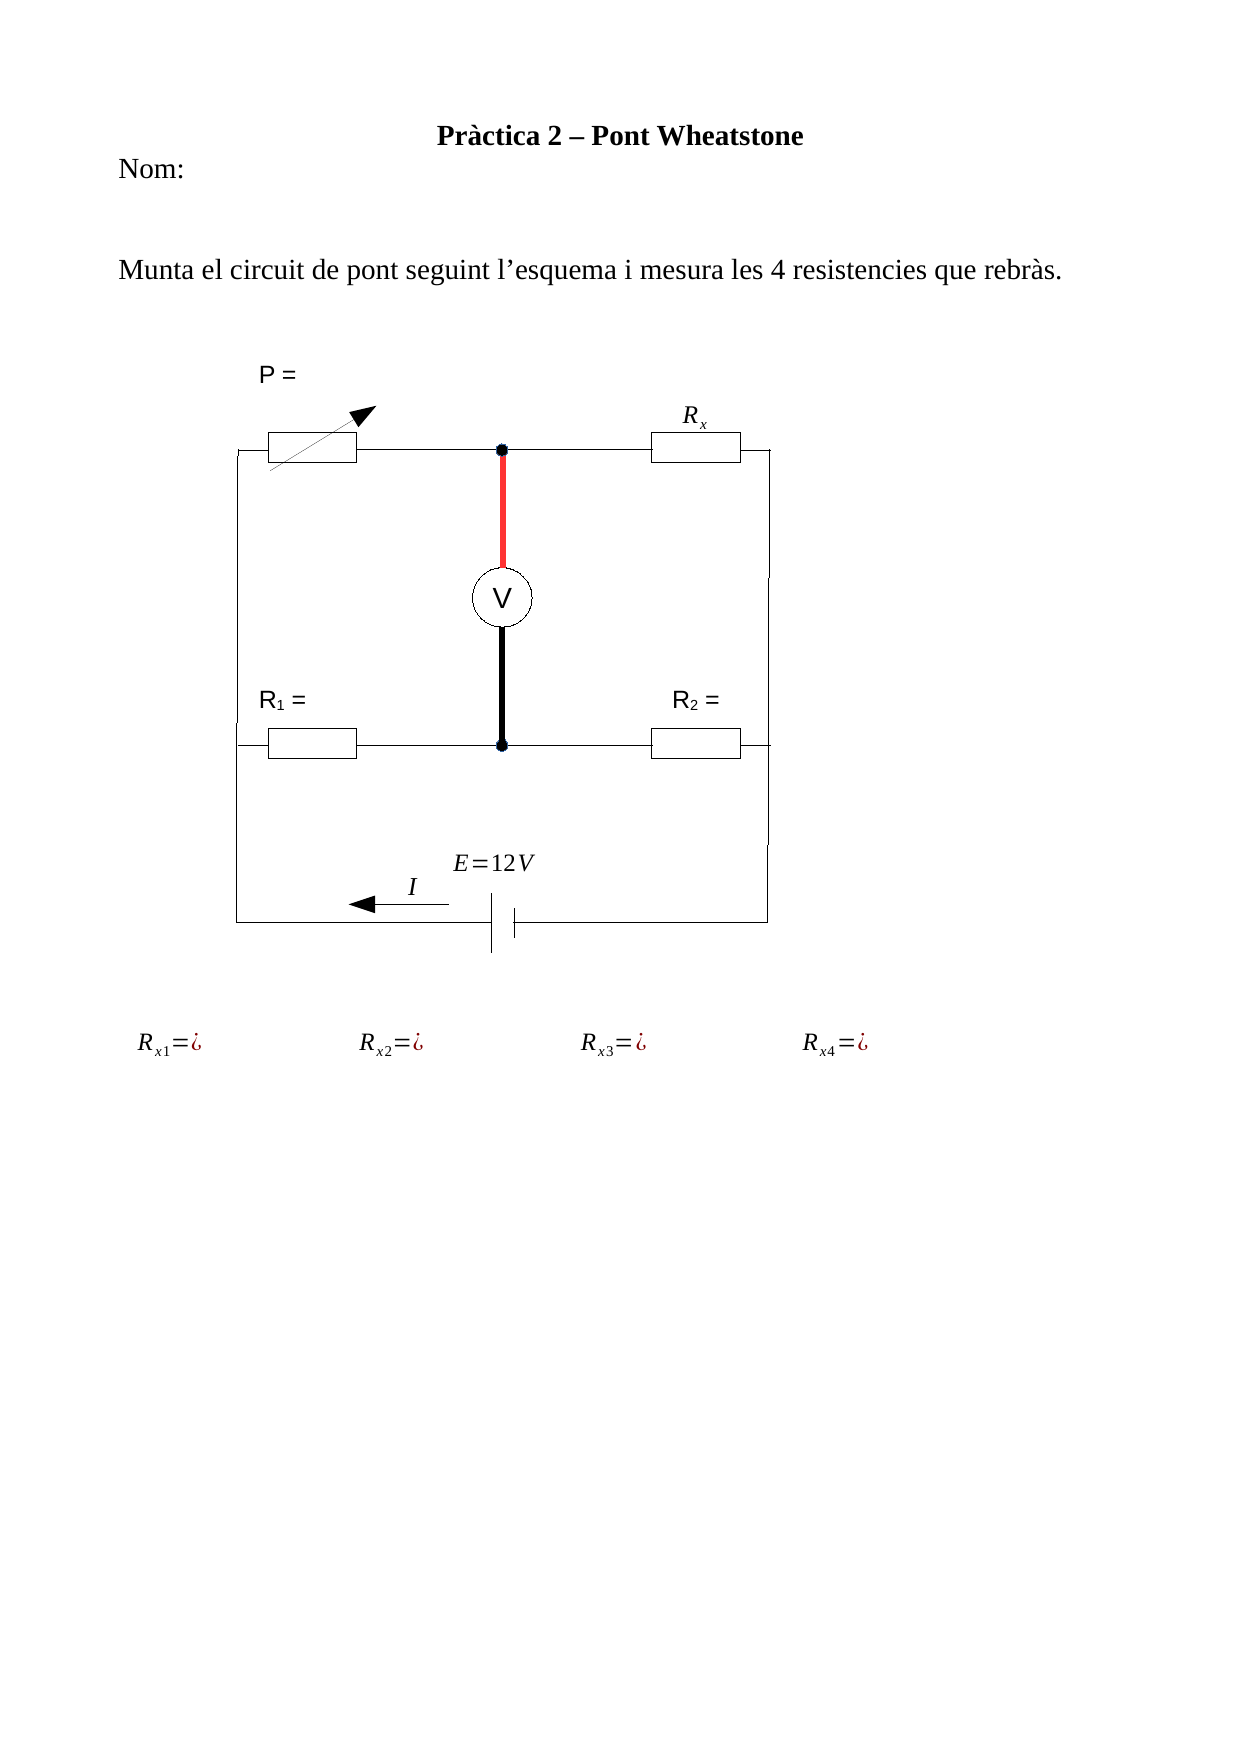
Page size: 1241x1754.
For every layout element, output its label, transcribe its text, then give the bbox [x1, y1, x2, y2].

text Pràctica 2 – Pont Wheatstone [118, 118, 1122, 152]
text Munta el circuit de pont seguint l’esquema i mesura les 4 resistencies que rebràs. [118, 252, 1122, 286]
text Nom: [118, 152, 1122, 185]
